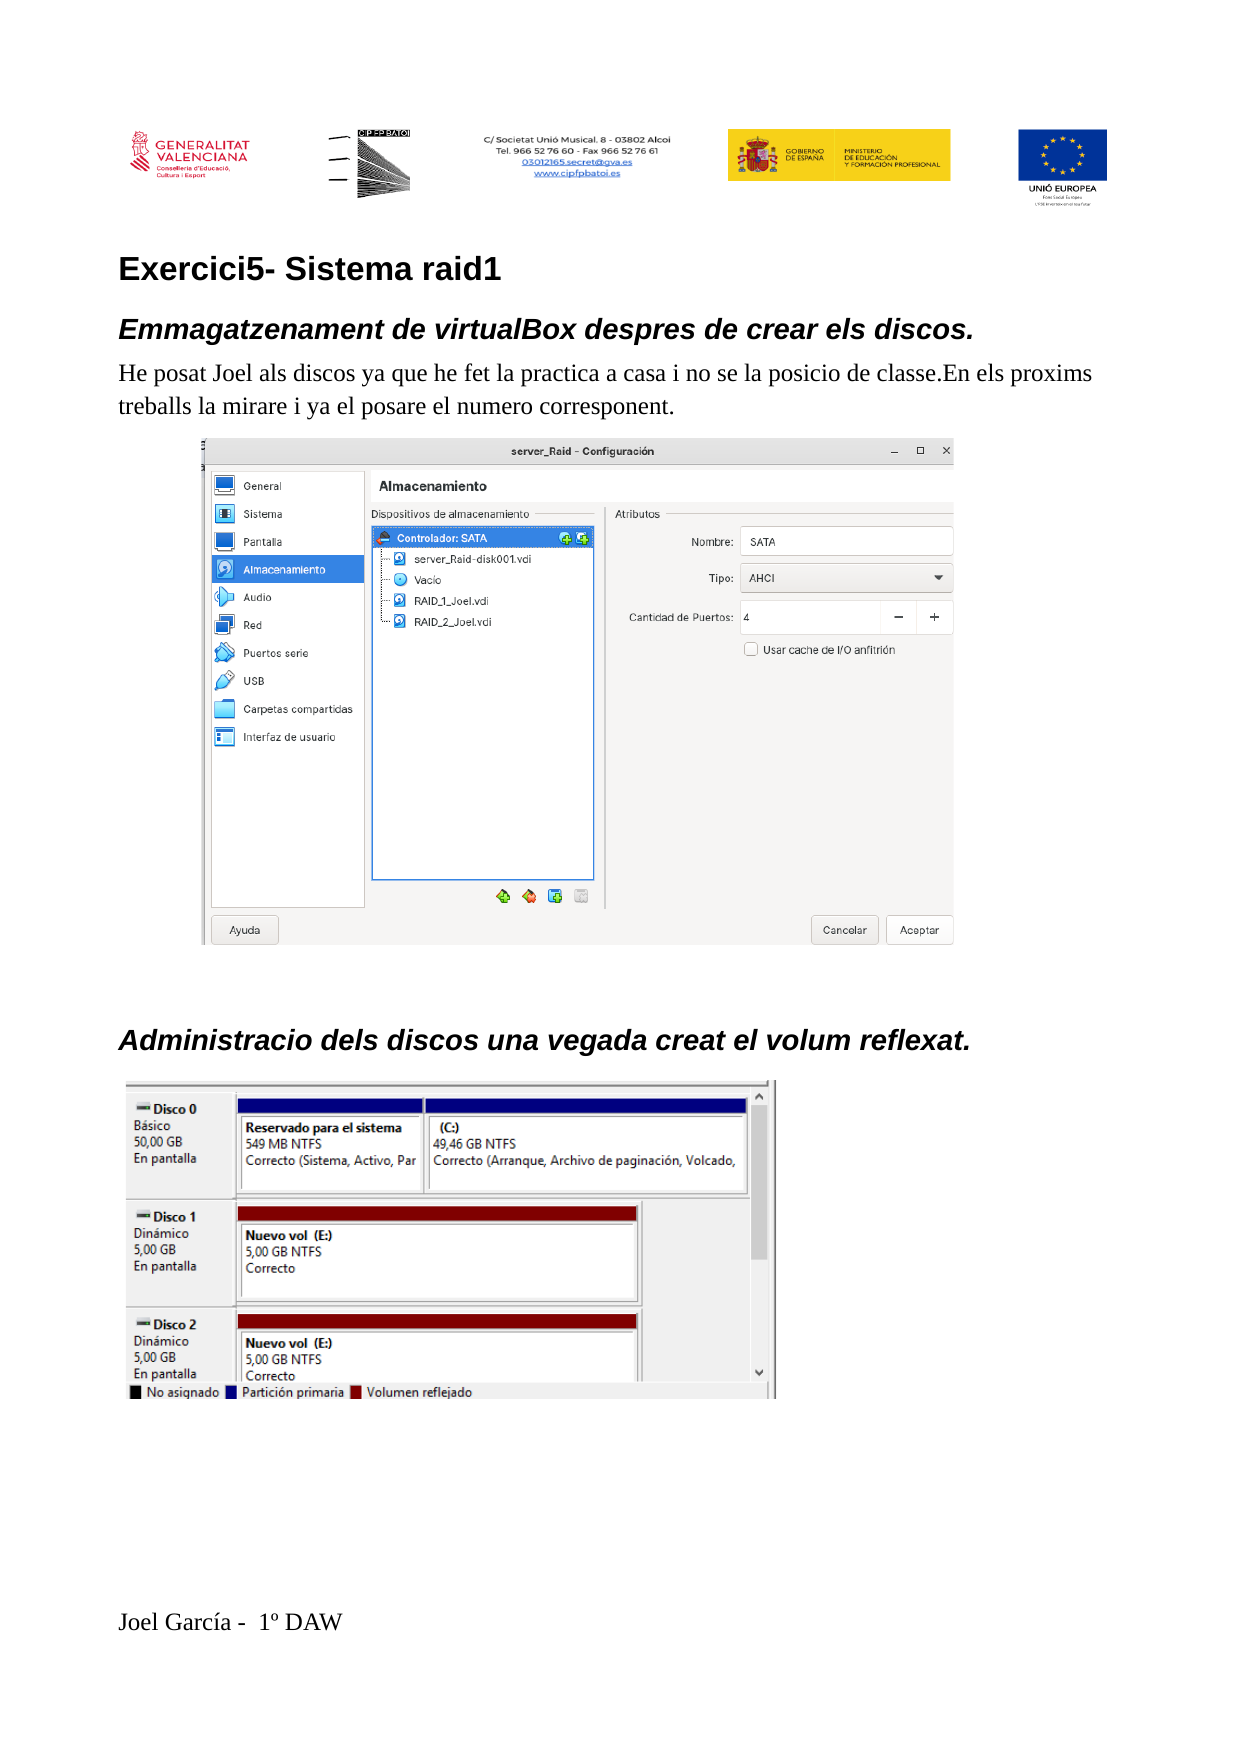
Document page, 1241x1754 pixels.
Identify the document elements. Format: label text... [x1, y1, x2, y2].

picture [118, 118, 1118, 209]
subtitle Emmagatzenament de virtualBox despres de crear els discos. [118, 312, 1122, 346]
subtitle Exercici5- Sistema raid1 [118, 249, 1122, 287]
text He posat Joel als discos ya que he fet la practica a casa i no se la posicio de classe.En els proxims treballs la mirare i ya el posare el numero corresponent. [118, 358, 1122, 420]
picture [125, 1080, 788, 1399]
picture [201, 438, 954, 945]
subtitle Administracio dels discos una vegada creat el volum reflexat. [118, 1023, 1122, 1056]
